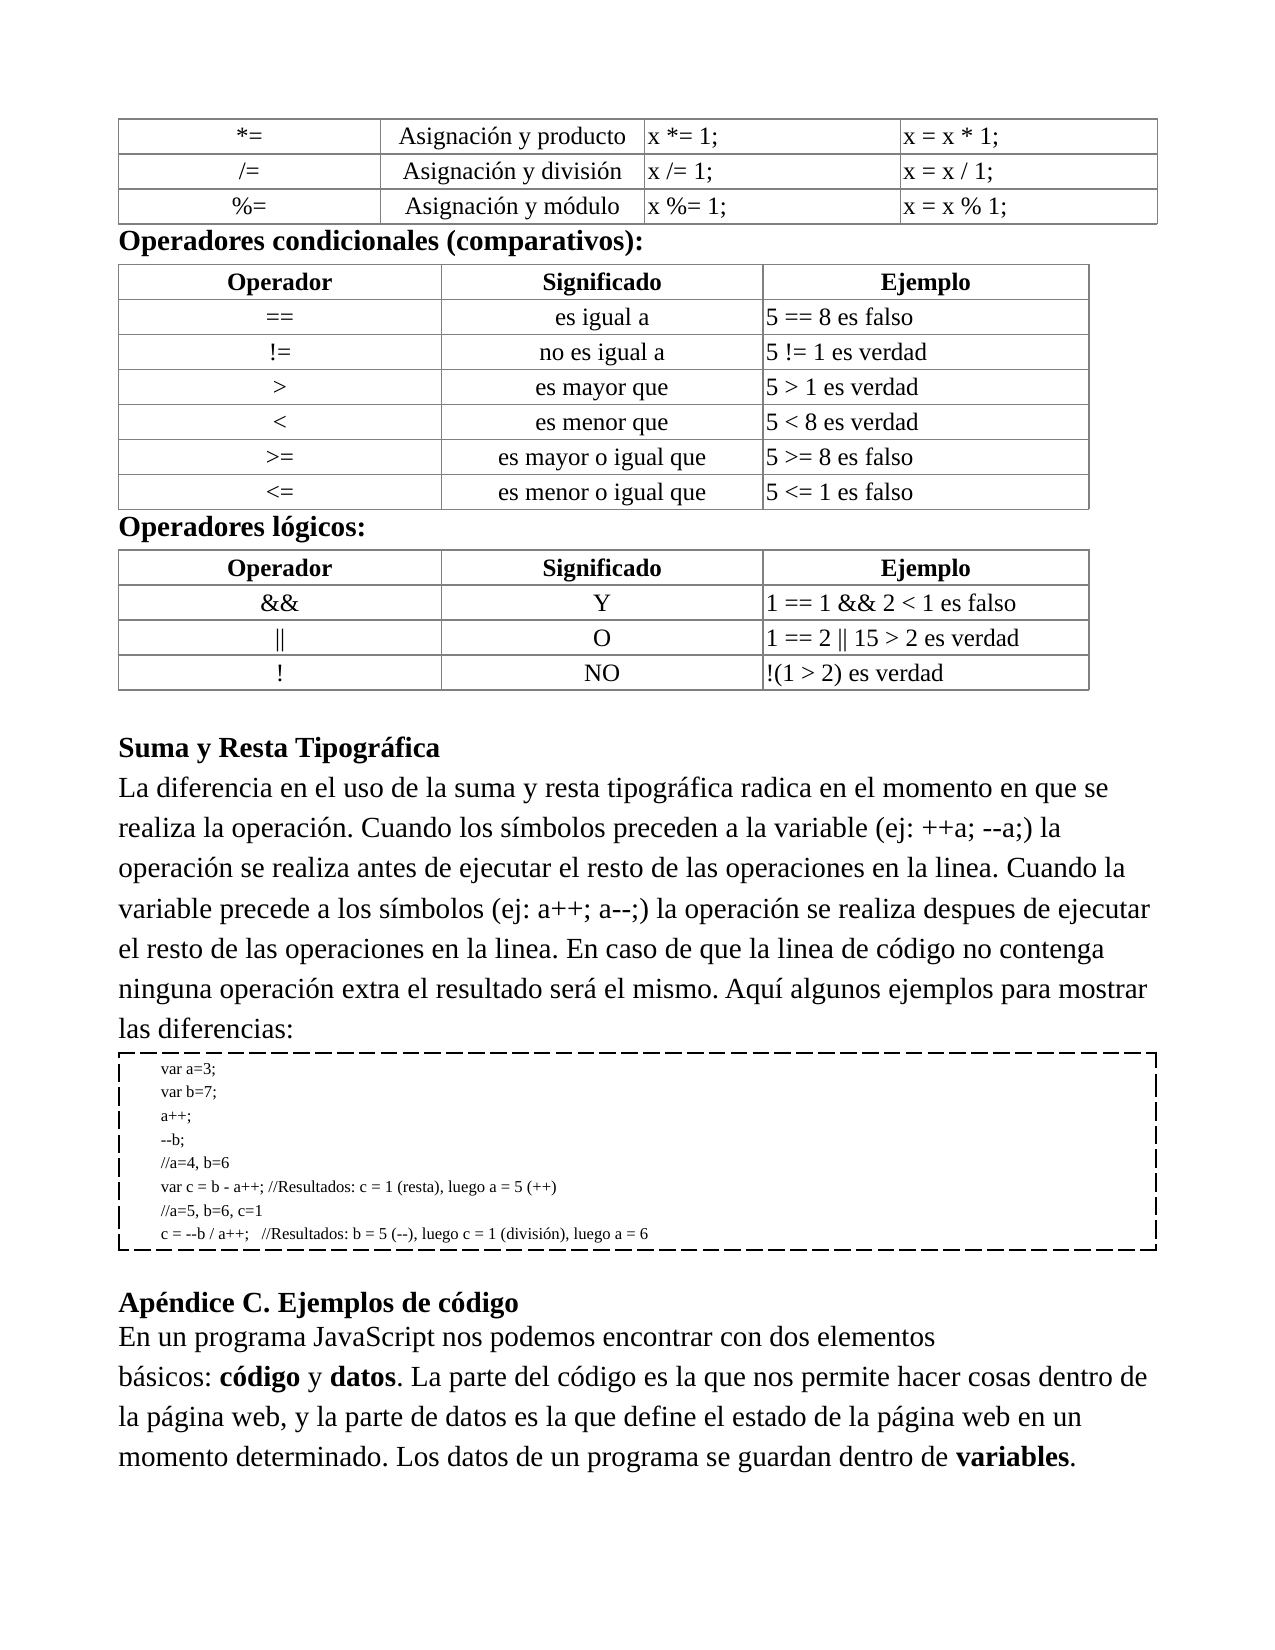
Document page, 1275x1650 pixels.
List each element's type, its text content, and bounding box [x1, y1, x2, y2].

table_cell x *= 1; [645, 120, 900, 153]
table_cell Asignación y producto [381, 120, 644, 153]
table_cell && [119, 586, 441, 619]
table_cell Asignación y división [381, 155, 644, 188]
table_cell x /= 1; [645, 155, 900, 188]
table_cell es mayor que [442, 370, 762, 404]
table_cell 5 >= 8 es falso [764, 440, 1088, 474]
table_header Operador [119, 551, 441, 584]
table_cell ! [119, 656, 441, 689]
table_header Ejemplo [764, 551, 1088, 584]
table_cell > [119, 370, 441, 404]
table_cell 5 > 1 es verdad [764, 370, 1088, 404]
table_cell 5 < 8 es verdad [764, 405, 1088, 439]
table_cell x %= 1; [645, 190, 900, 223]
table_cell != [119, 335, 441, 369]
table_cell 5 != 1 es verdad [764, 335, 1088, 369]
table_cell 1 == 2 || 15 > 2 es verdad [764, 621, 1088, 654]
text Operadores lógicos: [118, 509, 1157, 543]
text c = --b / a++; //Resultados: b = 5 (--), luego c = 1 (división), luego a = 6 [118, 1217, 1157, 1251]
table_cell no es igual a [442, 335, 762, 369]
text --b; [118, 1123, 1157, 1146]
table_cell es igual a [442, 300, 762, 334]
table_cell /= [119, 155, 380, 188]
table_cell O [442, 621, 762, 654]
table_cell es menor o igual que [442, 475, 762, 509]
text var b=7; [118, 1075, 1157, 1099]
text var a=3; [118, 1052, 1157, 1075]
table_cell < [119, 405, 441, 439]
table_cell >= [119, 440, 441, 474]
table_cell x = x * 1; [901, 120, 1157, 153]
table_cell Asignación y módulo [381, 190, 644, 223]
table_cell x = x / 1; [901, 155, 1157, 188]
table_cell 1 == 1 && 2 < 1 es falso [764, 586, 1088, 619]
text Operadores condicionales (comparativos): [118, 225, 1157, 257]
table_cell !(1 > 2) es verdad [764, 656, 1088, 689]
table_cell <= [119, 475, 441, 509]
table_header Significado [442, 551, 762, 584]
table_header Operador [119, 265, 441, 299]
text Suma y Resta Tipográfica [118, 690, 1157, 763]
table_cell es mayor o igual que [442, 440, 762, 474]
table_cell 5 <= 1 es falso [764, 475, 1088, 509]
table_cell NO [442, 656, 762, 689]
table_cell %= [119, 190, 380, 223]
table_cell || [119, 621, 441, 654]
table_cell Y [442, 586, 762, 619]
table_cell es menor que [442, 405, 762, 439]
text En un programa JavaScript nos podemos encontrar con dos elementos básicos: código y datos. La parte del código es la que nos permite hacer cosas dentro de la página web, y la parte de datos es la que define el estado de la página web en un momento determinado. Los datos de un programa se guardan dentro de variables. [118, 1319, 1157, 1473]
text //a=5, b=6, c=1 [118, 1193, 1157, 1217]
table_cell 5 == 8 es falso [764, 300, 1088, 334]
subtitle Apéndice C. Ejemplos de código [118, 1285, 1157, 1319]
table_header Significado [442, 265, 762, 299]
table_cell *= [119, 120, 380, 153]
text //a=4, b=6 [118, 1146, 1157, 1170]
text a++; [118, 1099, 1157, 1123]
text La diferencia en el uso de la suma y resta tipográfica radica en el momento en que se realiza la operación. Cuando los símbolos preceden a la variable (ej: ++a; --a;) la operación se realiza antes de ejecutar el resto de las operaciones en la linea. Cuando la variable precede a los símbolos (ej: a++; a--;) la operación se realiza despues de ejecutar el resto de las operaciones en la linea. En caso de que la linea de código no contenga ninguna operación extra el resultado será el mismo. Aquí algunos ejemplos para mostrar las diferencias: [118, 770, 1157, 1045]
table_cell == [119, 300, 441, 334]
text var c = b - a++; //Resultados: c = 1 (resta), luego a = 5 (++) [118, 1170, 1157, 1193]
table_cell x = x % 1; [901, 190, 1157, 223]
table_header Ejemplo [764, 265, 1088, 299]
